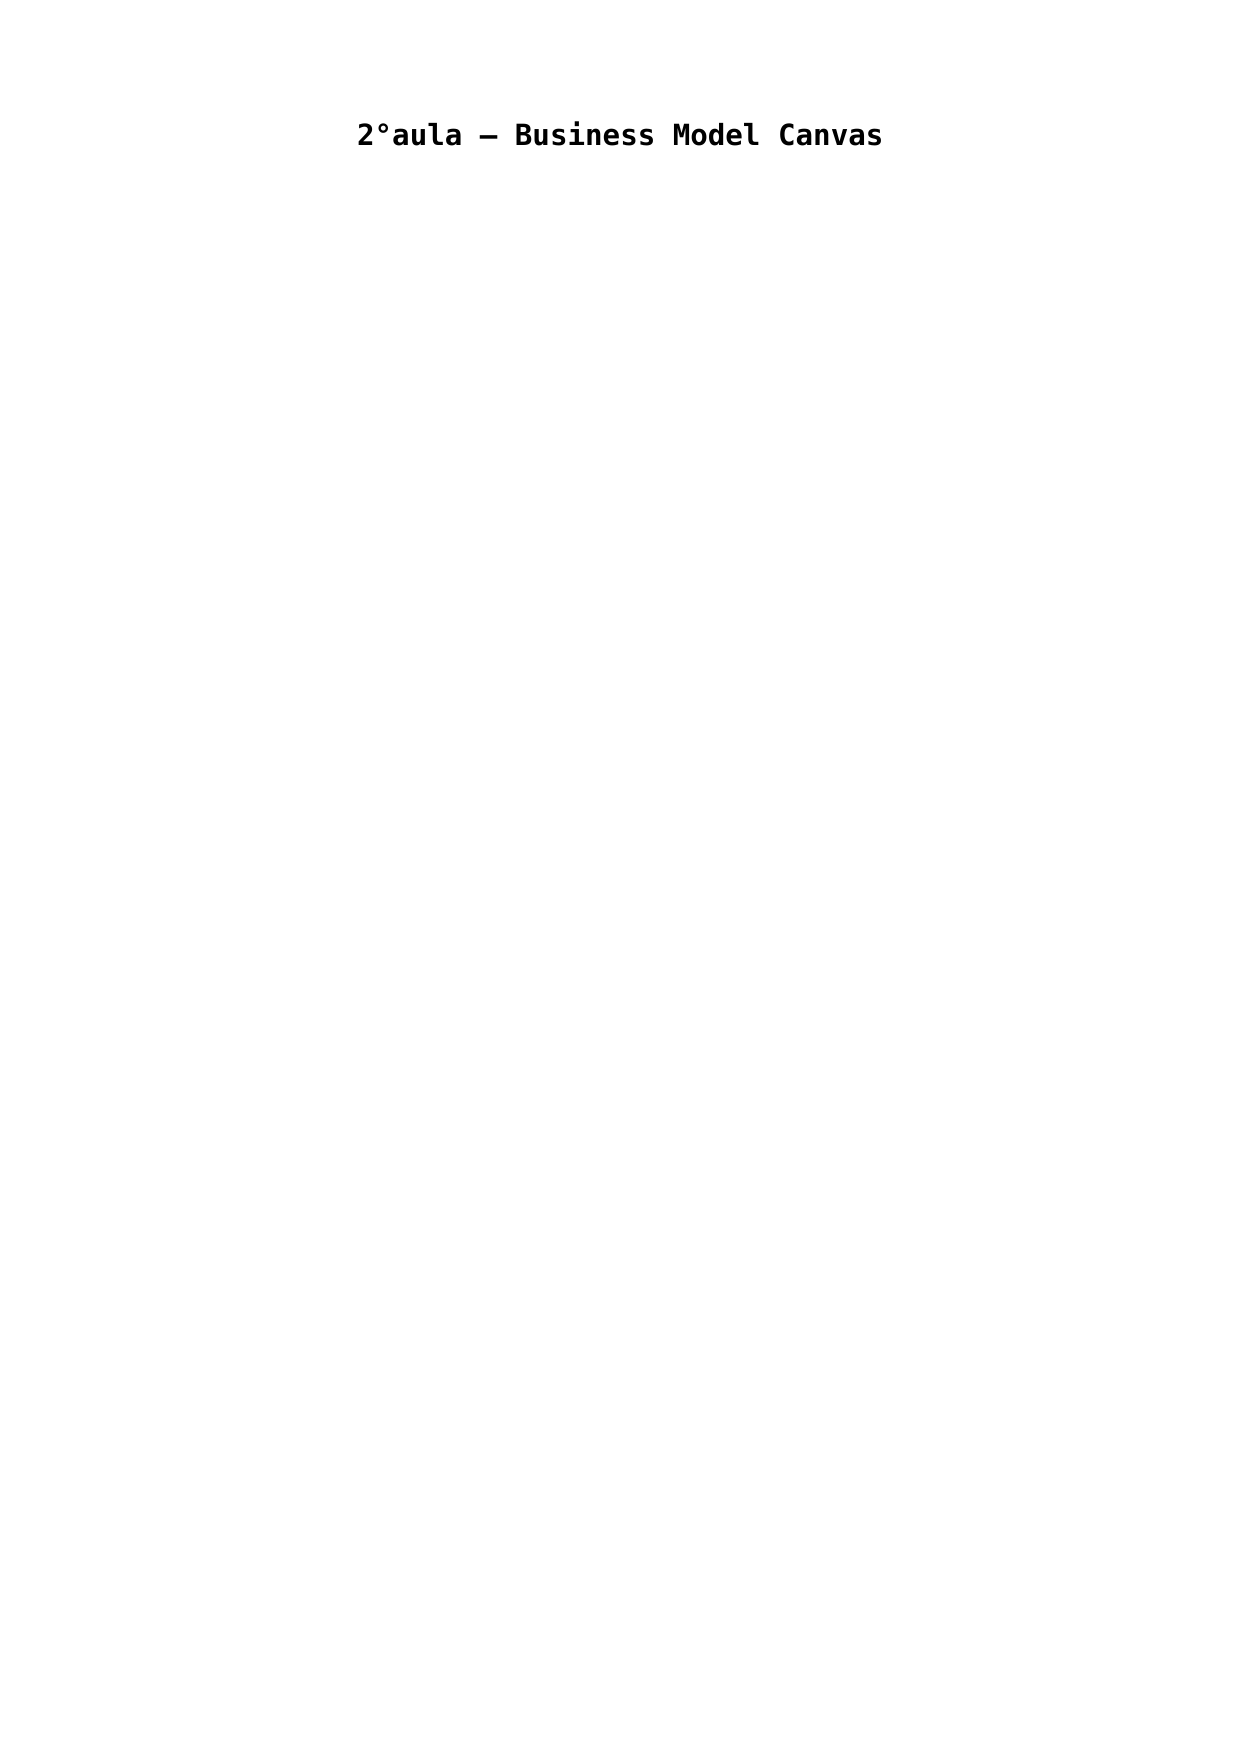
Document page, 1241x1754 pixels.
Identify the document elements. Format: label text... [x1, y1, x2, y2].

text 2°aula – Business Model Canvas [118, 118, 1122, 152]
